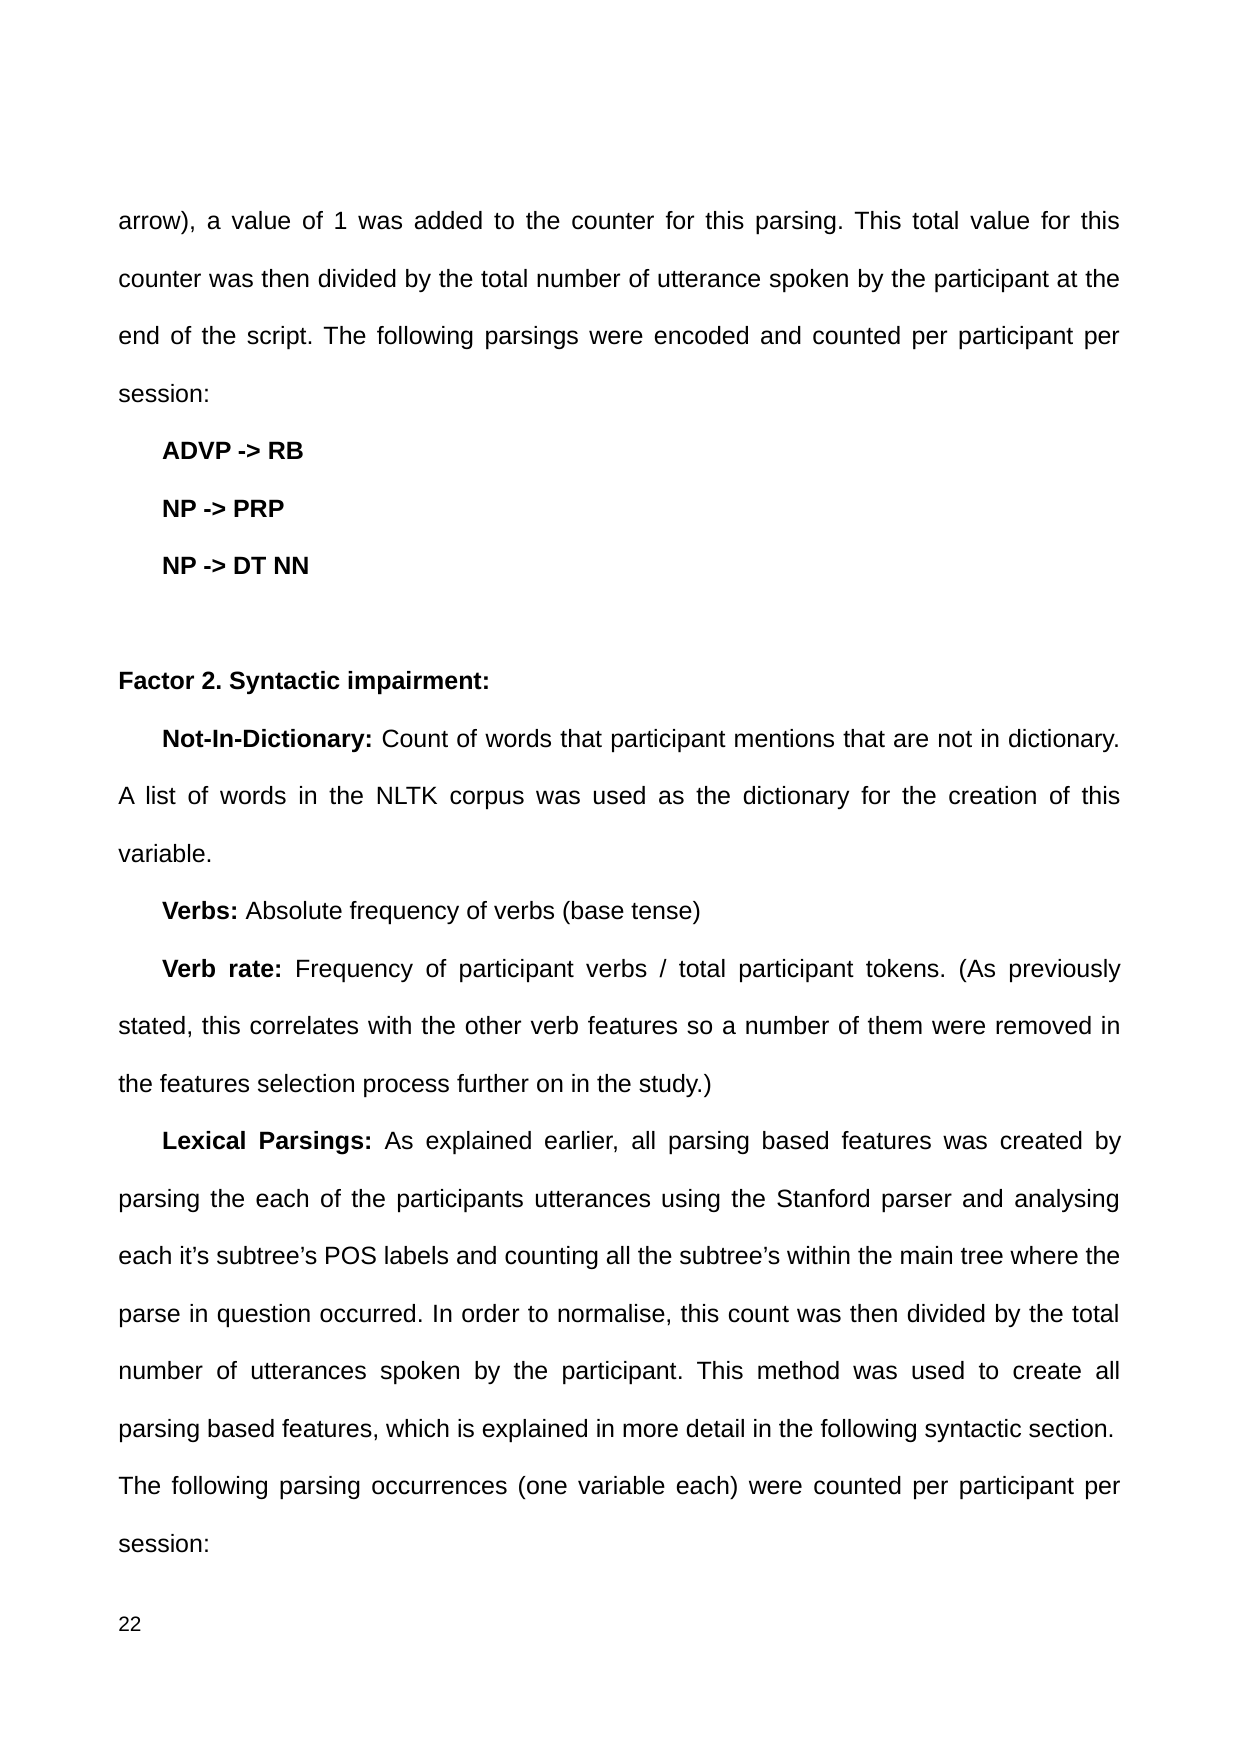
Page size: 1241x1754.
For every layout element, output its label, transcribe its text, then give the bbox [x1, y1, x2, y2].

text Factor 2. Syntactic impairment: [118, 666, 1122, 695]
text NP -> DT NN [118, 551, 1122, 580]
text Lexical Parsings: As explained earlier, all parsing based features was created by parsing the each of the participants utterances using the Stanford parser and analysing each it’s subtree’s POS labels and counting all the subtree’s within the main tree where the parse in question occurred. In order to normalise, this count was then divided by the total number of utterances spoken by the participant. This method was used to create all parsing based features, which is explained in more detail in the following syntactic section. [118, 1126, 1122, 1442]
text Verbs: Absolute frequency of verbs (base tense) [118, 896, 1122, 925]
text arrow), a value of 1 was added to the counter for this parsing. This total value for this counter was then divided by the total number of utterance spoken by the participant at the end of the script. The following parsings were encoded and counted per participant per session: [118, 206, 1122, 407]
text Not-In-Dictionary: Count of words that participant mentions that are not in dictionary. A list of words in the NLTK corpus was used as the dictionary for the creation of this variable. [118, 724, 1122, 867]
text NP -> PRP [118, 494, 1122, 522]
text Verb rate: Frequency of participant verbs / total participant tokens. (As previously stated, this correlates with the other verb features so a number of them were removed in the features selection process further on in the study.) [118, 954, 1122, 1097]
text The following parsing occurrences (one variable each) were counted per participant per session: [118, 1471, 1122, 1557]
text ADVP -> RB [118, 436, 1122, 465]
